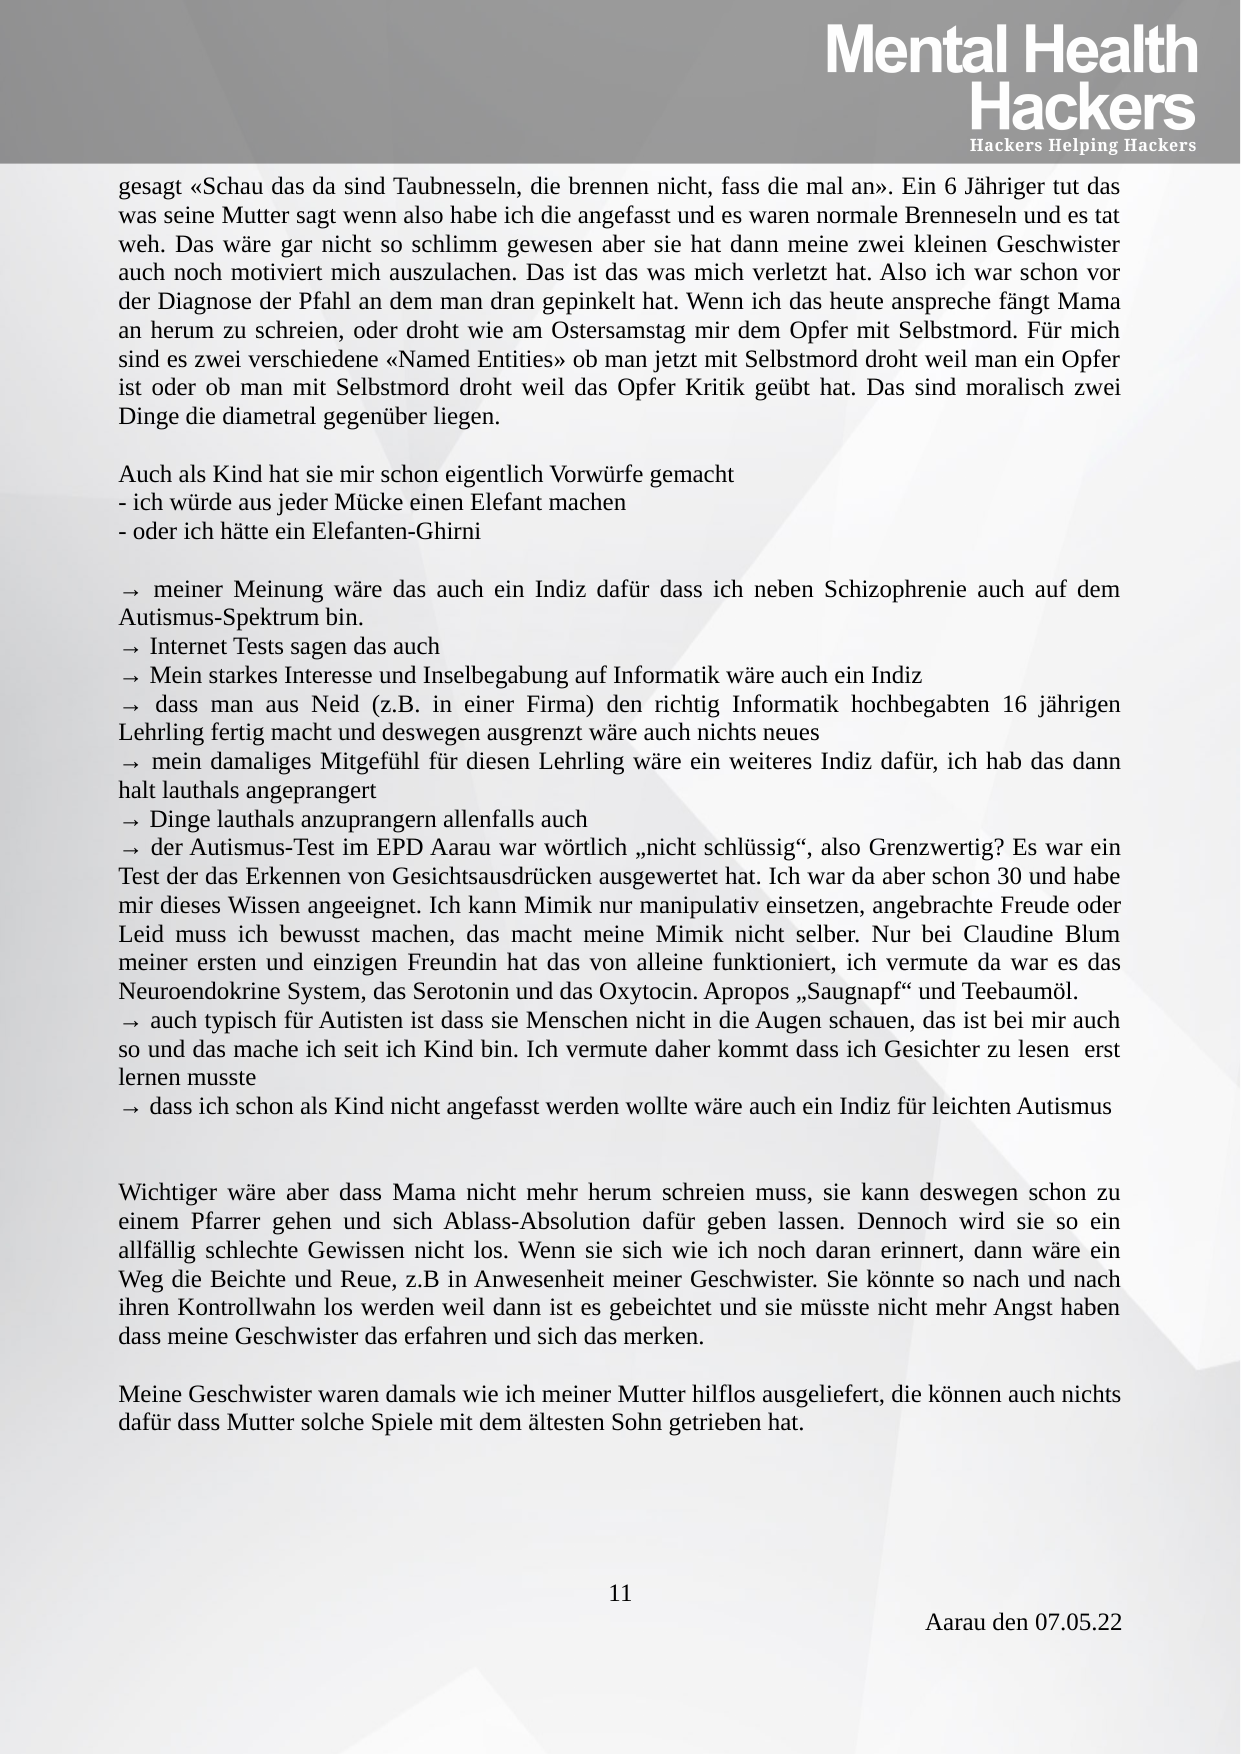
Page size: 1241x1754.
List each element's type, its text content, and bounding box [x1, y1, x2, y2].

picture [0, 0, 1241, 1754]
text → meiner Meinung wäre das auch ein Indiz dafür dass ich neben Schizophrenie auch auf dem Autismus-Spektrum bin. [118, 574, 1122, 631]
text Wichtiger wäre aber dass Mama nicht mehr herum schreien muss, sie kann deswegen schon zu einem Pfarrer gehen und sich Ablass-Absolution dafür geben lassen. Dennoch wird sie so ein allfällig schlechte Gewissen nicht los. Wenn sie sich wie ich noch daran erinnert, dann wäre ein Weg die Beichte und Reue, z.B in Anwesenheit meiner Geschwister. Sie könnte so nach und nach ihren Kontrollwahn los werden weil dann ist es gebeichtet und sie müsste nicht mehr Angst haben dass meine Geschwister das erfahren und sich das merken. [118, 1177, 1122, 1350]
text Meine Geschwister waren damals wie ich meiner Mutter hilflos ausgeliefert, die können auch nichts dafür dass Mutter solche Spiele mit dem ältesten Sohn getrieben hat. [118, 1379, 1122, 1436]
text Auch als Kind hat sie mir schon eigentlich Vorwürfe gemacht [118, 459, 1122, 487]
text → Dinge lauthals anzuprangern allenfalls auch [118, 804, 1122, 832]
text - oder ich hätte ein Elefanten-Ghirni [118, 516, 1122, 545]
text → der Autismus-Test im EPD Aarau war wörtlich „nicht schlüssig“, also Grenzwertig? Es war ein Test der das Erkennen von Gesichtsausdrücken ausgewertet hat. Ich war da aber schon 30 und habe mir dieses Wissen angeeignet. Ich kann Mimik nur manipulativ einsetzen, angebrachte Freude oder Leid muss ich bewusst machen, das macht meine Mimik nicht selber. Nur bei Claudine Blum meiner ersten und einzigen Freundin hat das von alleine funktioniert, ich vermute da war es das Neuroendokrine System, das Serotonin und das Oxytocin. Apropos „Saugnapf“ und Teebaumöl. [118, 832, 1122, 1005]
text → auch typisch für Autisten ist dass sie Menschen nicht in die Augen schauen, das ist bei mir auch so und das mache ich seit ich Kind bin. Ich vermute daher kommt dass ich Gesichter zu lesen erst lernen musste [118, 1005, 1122, 1091]
text → Mein starkes Interesse und Inselbegabung auf Informatik wäre auch ein Indiz [118, 660, 1122, 689]
text → mein damaliges Mitgefühl für diesen Lehrling wäre ein weiteres Indiz dafür, ich hab das dann halt lauthals angeprangert [118, 746, 1122, 804]
text → dass ich schon als Kind nicht angefasst werden wollte wäre auch ein Indiz für leichten Autismus [118, 1091, 1122, 1120]
text → dass man aus Neid (z.B. in einer Firma) den richtig Informatik hochbegabten 16 jährigen Lehrling fertig macht und deswegen ausgrenzt wäre auch nichts neues [118, 689, 1122, 746]
text gesagt «Schau das da sind Taubnesseln, die brennen nicht, fass die mal an». Ein 6 Jähriger tut das was seine Mutter sagt wenn also habe ich die angefasst und es waren normale Brenneseln und es tat weh. Das wäre gar nicht so schlimm gewesen aber sie hat dann meine zwei kleinen Geschwister auch noch motiviert mich auszulachen. Das ist das was mich verletzt hat. Also ich war schon vor der Diagnose der Pfahl an dem man dran gepinkelt hat. Wenn ich das heute anspreche fängt Mama an herum zu schreien, oder droht wie am Ostersamstag mir dem Opfer mit Selbstmord. Für mich sind es zwei verschiedene «Named Entities» ob man jetzt mit Selbstmord droht weil man ein Opfer ist oder ob man mit Selbstmord droht weil das Opfer Kritik geübt hat. Das sind moralisch zwei Dinge die diametral gegenüber liegen. [118, 171, 1122, 430]
text - ich würde aus jeder Mücke einen Elefant machen [118, 487, 1122, 516]
text → Internet Tests sagen das auch [118, 631, 1122, 660]
